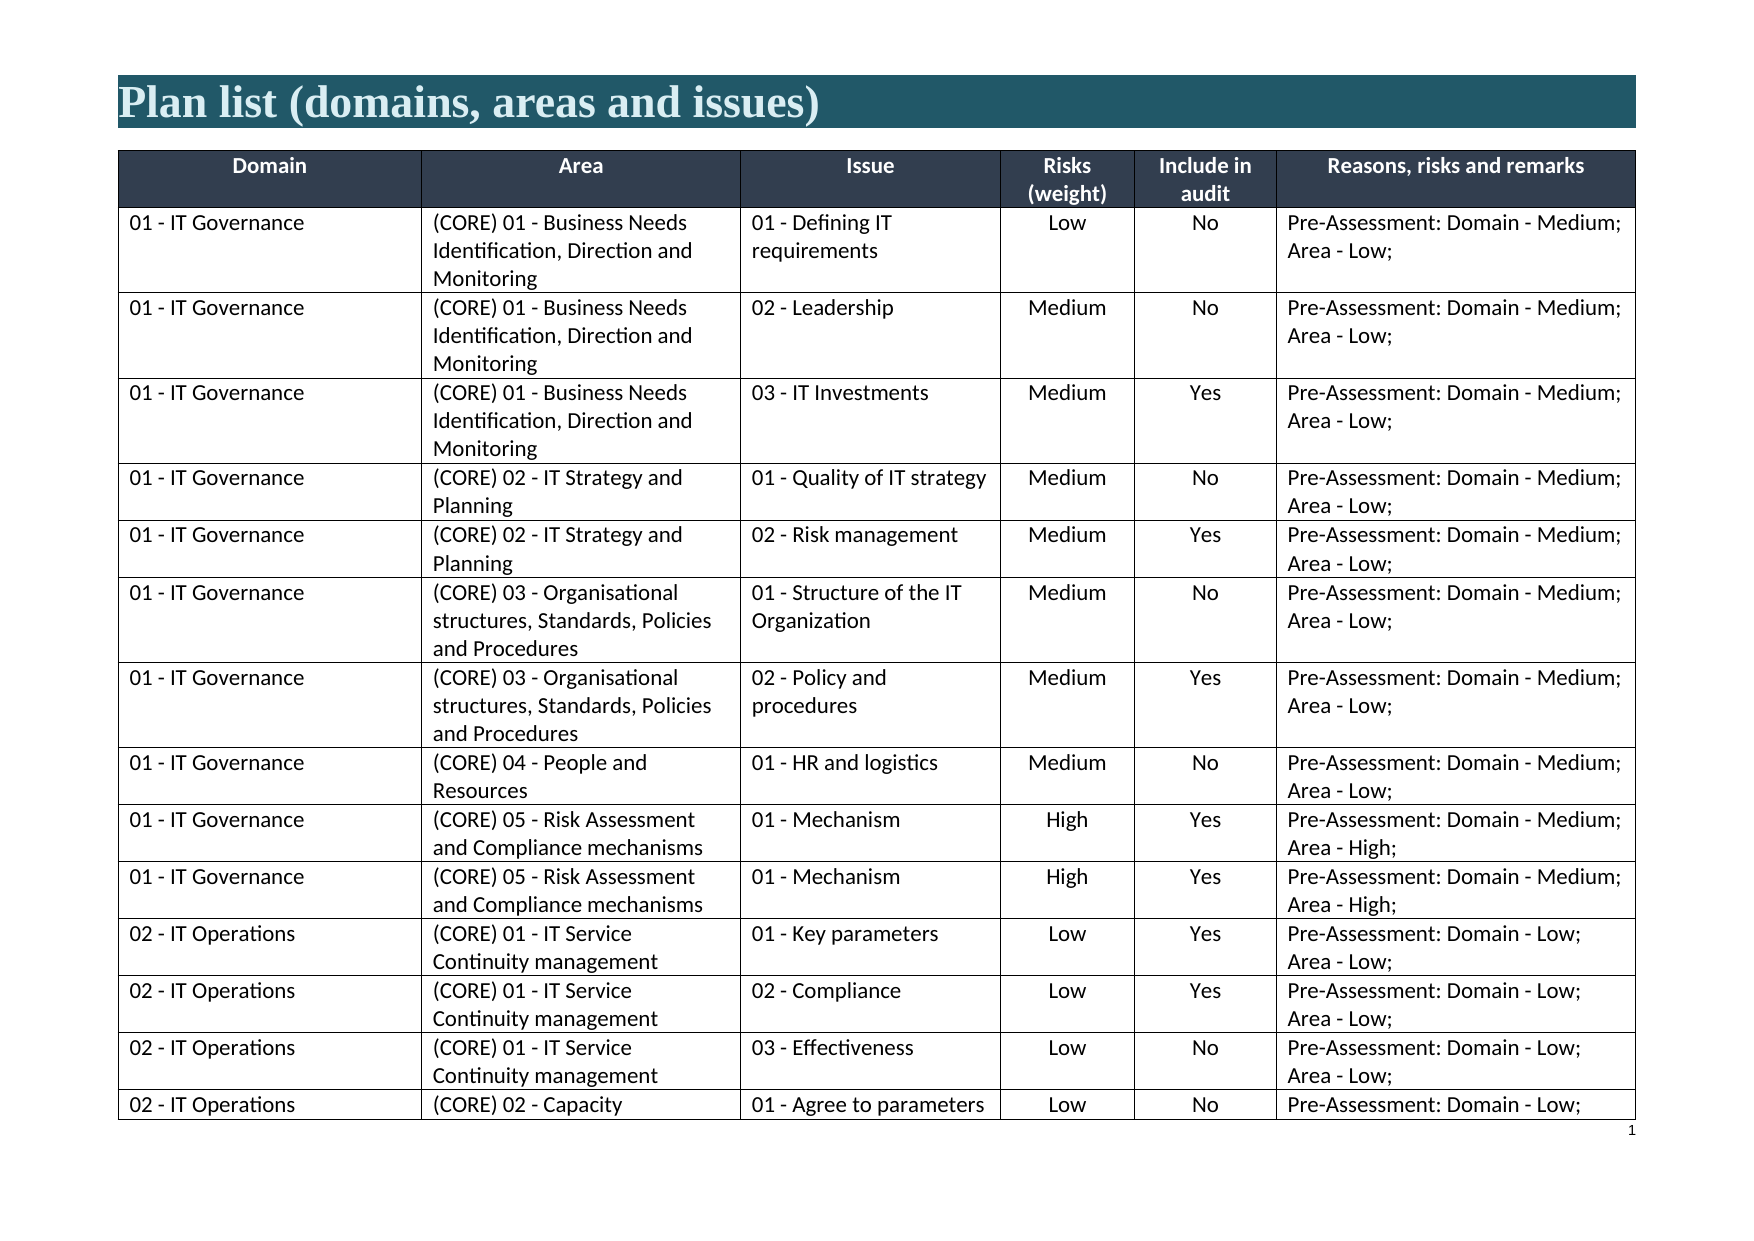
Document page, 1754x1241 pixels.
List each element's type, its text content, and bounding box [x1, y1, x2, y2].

table_cell (CORE) 03 - Organisational structures, Standards, Policies and Procedures [422, 578, 740, 662]
table_cell 02 - Risk management [741, 521, 1000, 577]
table_cell High [1001, 805, 1134, 861]
table_cell Pre-Assessment: Domain - Medium; Area - Low; [1277, 464, 1635, 519]
table_header Area [422, 151, 740, 207]
table_cell 02 - Leadership [741, 293, 1000, 377]
table_cell 01 - Defining IT requirements [741, 208, 1000, 292]
table_cell Low [1001, 208, 1134, 292]
table_cell Medium [1001, 379, 1134, 462]
table_cell Yes [1135, 663, 1276, 747]
table_cell 01 - Mechanism [741, 805, 1000, 861]
table_cell 02 - IT Operations [119, 919, 421, 975]
text Plan list (domains, areas and issues) [118, 75, 1636, 128]
table_cell (CORE) 01 - IT Service Continuity management [422, 1033, 740, 1089]
table_cell 02 - Policy and procedures [741, 663, 1000, 747]
table_header Issue [741, 151, 1000, 207]
table_cell 02 - IT Operations [119, 1033, 421, 1089]
table_cell (CORE) 01 - Business Needs Identification, Direction and Monitoring [422, 379, 740, 462]
table_cell Yes [1135, 805, 1276, 861]
table_cell Low [1001, 976, 1134, 1032]
table_cell Yes [1135, 862, 1276, 918]
table_cell 01 - Mechanism [741, 862, 1000, 918]
table_cell (CORE) 03 - Organisational structures, Standards, Policies and Procedures [422, 663, 740, 747]
table_cell No [1135, 748, 1276, 804]
table_cell 03 - Effectiveness [741, 1033, 1000, 1089]
table_cell No [1135, 293, 1276, 377]
table_cell No [1135, 464, 1276, 519]
table_cell (CORE) 05 - Risk Assessment and Compliance mechanisms [422, 862, 740, 918]
table_cell 02 - IT Operations [119, 1090, 421, 1118]
table_header Reasons, risks and remarks [1277, 151, 1635, 207]
table_cell Pre-Assessment: Domain - Low; Area - Low; [1277, 1033, 1635, 1089]
table_cell 02 - Compliance [741, 976, 1000, 1032]
table_cell Pre-Assessment: Domain - Medium; Area - Low; [1277, 578, 1635, 662]
table_cell Pre-Assessment: Domain - Low; Area - Low; [1277, 919, 1635, 975]
table_cell 01 - IT Governance [119, 464, 421, 519]
table_cell High [1001, 862, 1134, 918]
table_cell 01 - Key parameters [741, 919, 1000, 975]
table_cell No [1135, 578, 1276, 662]
table_cell 01 - IT Governance [119, 862, 421, 918]
table_cell 01 - IT Governance [119, 208, 421, 292]
table_cell Low [1001, 1033, 1134, 1089]
table_cell Low [1001, 919, 1134, 975]
table_cell (CORE) 01 - Business Needs Identification, Direction and Monitoring [422, 293, 740, 377]
table_cell (CORE) 01 - Business Needs Identification, Direction and Monitoring [422, 208, 740, 292]
table_cell 02 - IT Operations [119, 976, 421, 1032]
table_cell 01 - IT Governance [119, 521, 421, 577]
table_cell 01 - Quality of IT strategy [741, 464, 1000, 519]
table_cell Pre-Assessment: Domain - Medium; Area - Low; [1277, 748, 1635, 804]
table_cell (CORE) 01 - IT Service Continuity management [422, 919, 740, 975]
table_cell Yes [1135, 379, 1276, 462]
table_cell (CORE) 01 - IT Service Continuity management [422, 976, 740, 1032]
table_cell No [1135, 1090, 1276, 1118]
table_cell 01 - IT Governance [119, 663, 421, 747]
table_cell Pre-Assessment: Domain - Low; [1277, 1090, 1635, 1118]
table_header Include in audit [1135, 151, 1276, 207]
table_cell 01 - Agree to parameters [741, 1090, 1000, 1118]
table_cell 01 - IT Governance [119, 379, 421, 462]
table_cell No [1135, 1033, 1276, 1089]
table_cell Pre-Assessment: Domain - Medium; Area - Low; [1277, 293, 1635, 377]
table_cell Medium [1001, 663, 1134, 747]
table_cell Medium [1001, 293, 1134, 377]
table_cell Medium [1001, 464, 1134, 519]
table_cell Yes [1135, 919, 1276, 975]
table_header Risks (weight) [1001, 151, 1134, 207]
table_cell Pre-Assessment: Domain - Medium; Area - High; [1277, 805, 1635, 861]
table_cell (CORE) 02 - IT Strategy and Planning [422, 521, 740, 577]
table_cell (CORE) 04 - People and Resources [422, 748, 740, 804]
table_cell Medium [1001, 521, 1134, 577]
table_cell 01 - IT Governance [119, 293, 421, 377]
table_cell Pre-Assessment: Domain - Medium; Area - Low; [1277, 521, 1635, 577]
table_cell Yes [1135, 976, 1276, 1032]
table_cell (CORE) 02 - IT Strategy and Planning [422, 464, 740, 519]
table_header Domain [119, 151, 421, 207]
table_cell Pre-Assessment: Domain - Low; Area - Low; [1277, 976, 1635, 1032]
table_cell 01 - IT Governance [119, 578, 421, 662]
table_cell Pre-Assessment: Domain - Medium; Area - Low; [1277, 379, 1635, 462]
table_cell Pre-Assessment: Domain - Medium; Area - Low; [1277, 663, 1635, 747]
table_cell 01 - IT Governance [119, 748, 421, 804]
table_cell No [1135, 208, 1276, 292]
table_cell 03 - IT Investments [741, 379, 1000, 462]
table_cell 01 - HR and logistics [741, 748, 1000, 804]
table_cell (CORE) 02 - Capacity [422, 1090, 740, 1118]
table_cell Low [1001, 1090, 1134, 1118]
table_cell Yes [1135, 521, 1276, 577]
table_cell Pre-Assessment: Domain - Medium; Area - High; [1277, 862, 1635, 918]
table_cell Medium [1001, 578, 1134, 662]
table_cell (CORE) 05 - Risk Assessment and Compliance mechanisms [422, 805, 740, 861]
table_cell 01 - IT Governance [119, 805, 421, 861]
table_cell 01 - Structure of the IT Organization [741, 578, 1000, 662]
table_cell Medium [1001, 748, 1134, 804]
table_cell Pre-Assessment: Domain - Medium; Area - Low; [1277, 208, 1635, 292]
